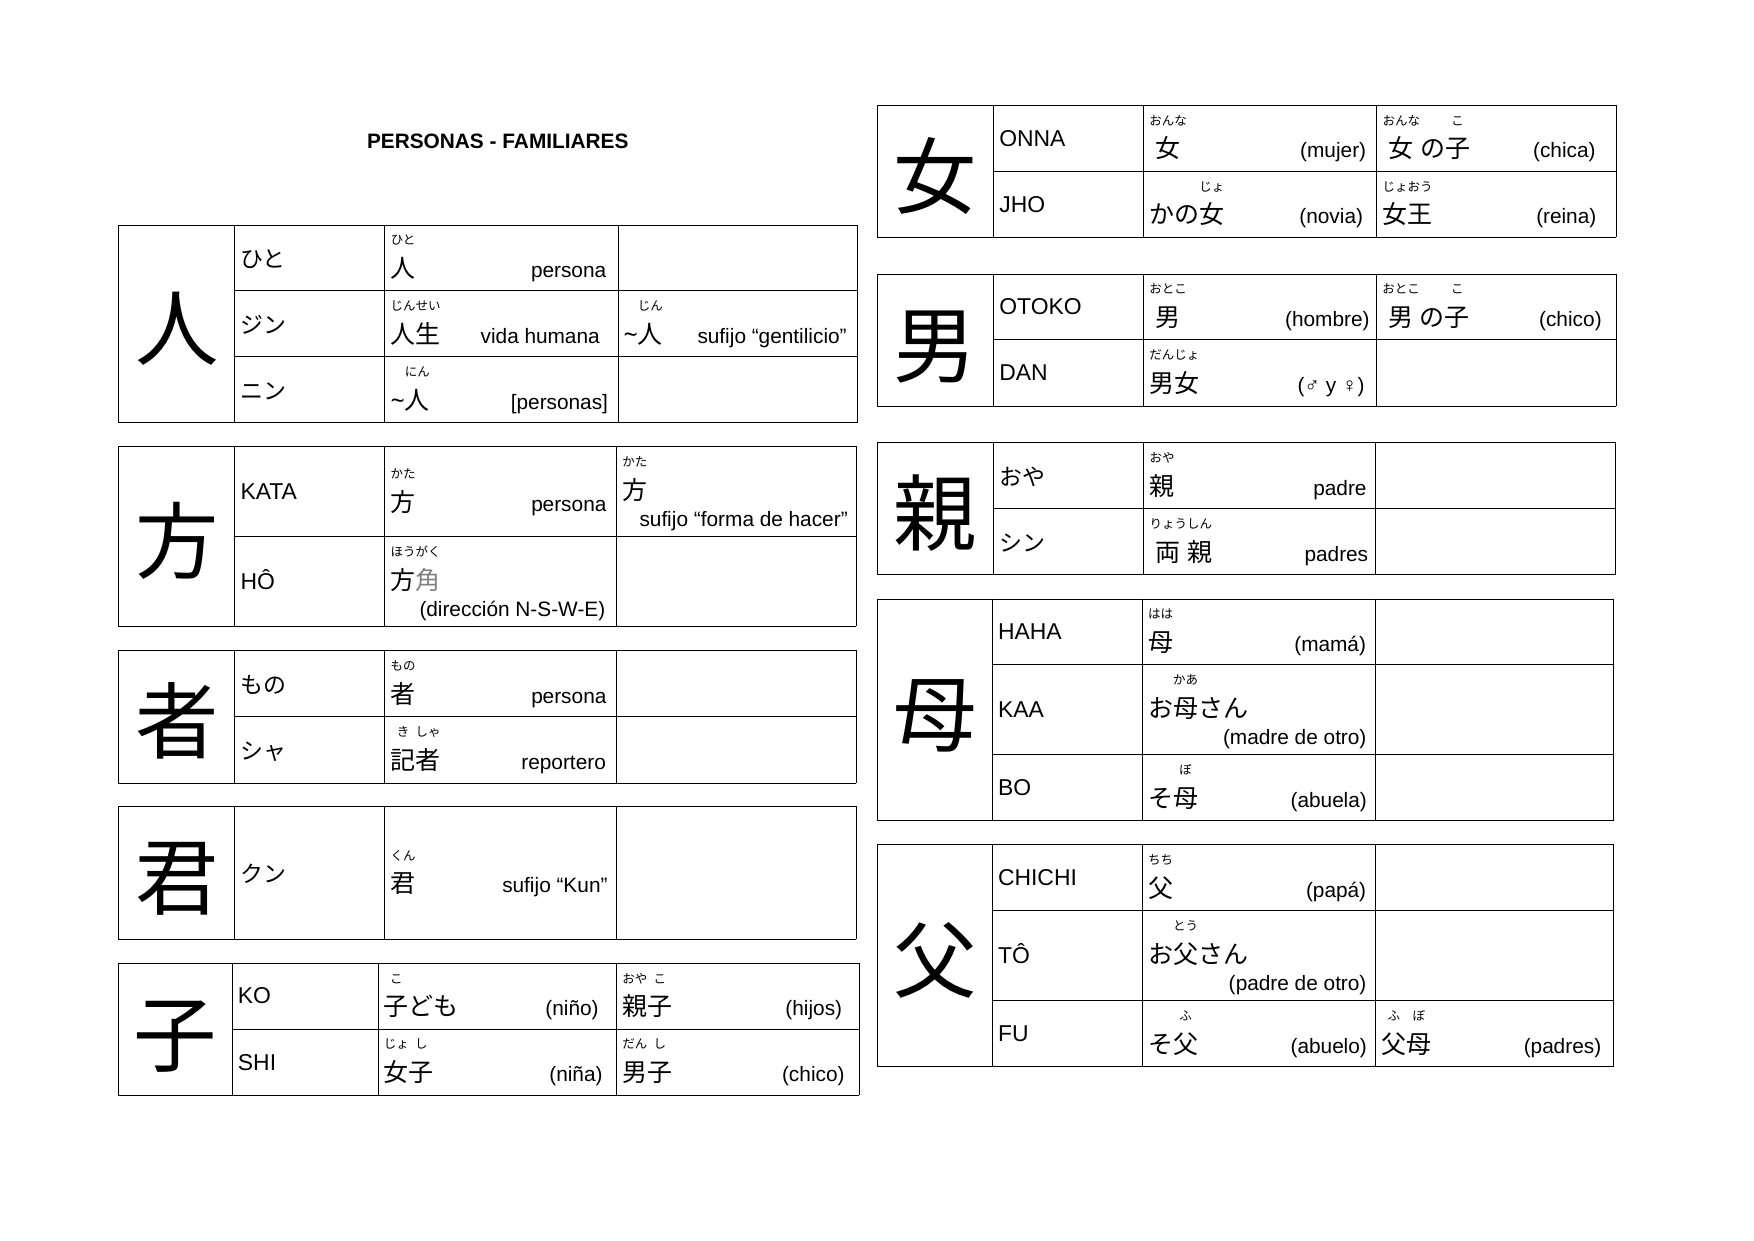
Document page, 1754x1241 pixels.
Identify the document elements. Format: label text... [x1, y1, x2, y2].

table_cell 両りょう親しん padres [1144, 509, 1375, 574]
table_cell 女じょ子し (niña) [379, 1030, 616, 1095]
table_cell ジン [235, 291, 384, 356]
table_cell BO [993, 755, 1142, 820]
table_cell ニン [235, 357, 384, 422]
table_header もの [235, 651, 384, 716]
table_header 者もの persona [385, 651, 616, 716]
table_header 君くん sufijo “Kun” [385, 807, 616, 939]
table_cell 男だん女じょ (♂ y ♀) [1144, 340, 1376, 406]
table_header 親 [878, 443, 993, 574]
table_header [617, 651, 856, 716]
table_header 女 [878, 106, 993, 237]
table_header [1376, 443, 1615, 508]
table_header [1376, 600, 1613, 664]
table_header 母 [878, 600, 992, 820]
table_header KATA [235, 447, 384, 536]
table_header おや [994, 443, 1143, 508]
table_cell KAA [993, 665, 1142, 754]
table_header ひと [235, 226, 384, 290]
table_cell シン [994, 509, 1143, 574]
table_header 方かた persona [385, 447, 616, 536]
table_header 父ちち (papá) [1143, 845, 1375, 910]
table_header 方 [119, 447, 234, 626]
table_header 男おとこの子こ (chico) [1377, 275, 1616, 339]
table_header 方かた sufijo “forma de hacer” [617, 447, 856, 536]
table_cell [1376, 665, 1613, 754]
table_header OTOKO [994, 275, 1143, 339]
table_cell TÔ [993, 911, 1142, 1000]
table_header [1376, 845, 1613, 910]
table_header 父 [878, 845, 992, 1066]
table_header 女おんなの子こ (chica) [1377, 106, 1616, 171]
table_header ONNA [994, 106, 1143, 171]
table_cell [619, 357, 857, 422]
table_cell FU [993, 1001, 1142, 1066]
table_cell 男だん子し (chico) [617, 1030, 859, 1095]
table_header 男 [878, 275, 993, 406]
table_header 子こども (niño) [379, 964, 616, 1029]
table_cell [617, 537, 856, 626]
table_cell お父とうさん (padre de otro) [1143, 911, 1375, 1000]
table_cell お母かあさん (madre de otro) [1143, 665, 1375, 754]
table_cell [1376, 509, 1615, 574]
table_cell 人じん生せい vida humana [385, 291, 618, 356]
table_header HAHA [993, 600, 1142, 664]
table_header 者 [119, 651, 234, 782]
table_cell かの女じょ (novia) [1144, 172, 1376, 237]
table_cell そ父ふ (abuelo) [1143, 1001, 1375, 1066]
table_header 君 [119, 807, 234, 939]
table_header 人 [119, 226, 234, 422]
table_cell [1376, 755, 1613, 820]
table_header 母はは (mamá) [1143, 600, 1375, 664]
table_cell JHO [994, 172, 1143, 237]
table_header 女おんな (mujer) [1144, 106, 1376, 171]
table_cell シャ [235, 717, 384, 782]
table_header CHICHI [993, 845, 1142, 910]
table_header 親おや子こ (hijos) [617, 964, 859, 1029]
table_cell HÔ [235, 537, 384, 626]
table_header 男おとこ (hombre) [1144, 275, 1376, 339]
table_header [619, 226, 857, 290]
table_cell [1377, 340, 1616, 406]
table_header [617, 807, 856, 939]
table_cell ~人にん [personas] [385, 357, 618, 422]
table_header クン [235, 807, 384, 939]
table_cell そ母ぼ (abuela) [1143, 755, 1375, 820]
table_cell ~人じん sufijo “gentilicio” [619, 291, 857, 356]
table_header 人ひと persona [385, 226, 618, 290]
table_header KO [233, 964, 378, 1029]
table_cell SHI [233, 1030, 378, 1095]
table_cell [617, 717, 856, 782]
table_cell DAN [994, 340, 1143, 406]
table_cell 記き者しゃ reportero [385, 717, 616, 782]
text PERSONAS - FAMILIARES [118, 129, 877, 153]
table_header 子 [119, 964, 232, 1095]
table_cell 方ほう角がく (dirección N-S-W-E) [385, 537, 616, 626]
table_cell 父ふ母ぼ (padres) [1376, 1001, 1613, 1066]
table_cell [1376, 911, 1613, 1000]
table_cell 女じょ王おう (reina) [1377, 172, 1616, 237]
table_header 親おや padre [1144, 443, 1375, 508]
